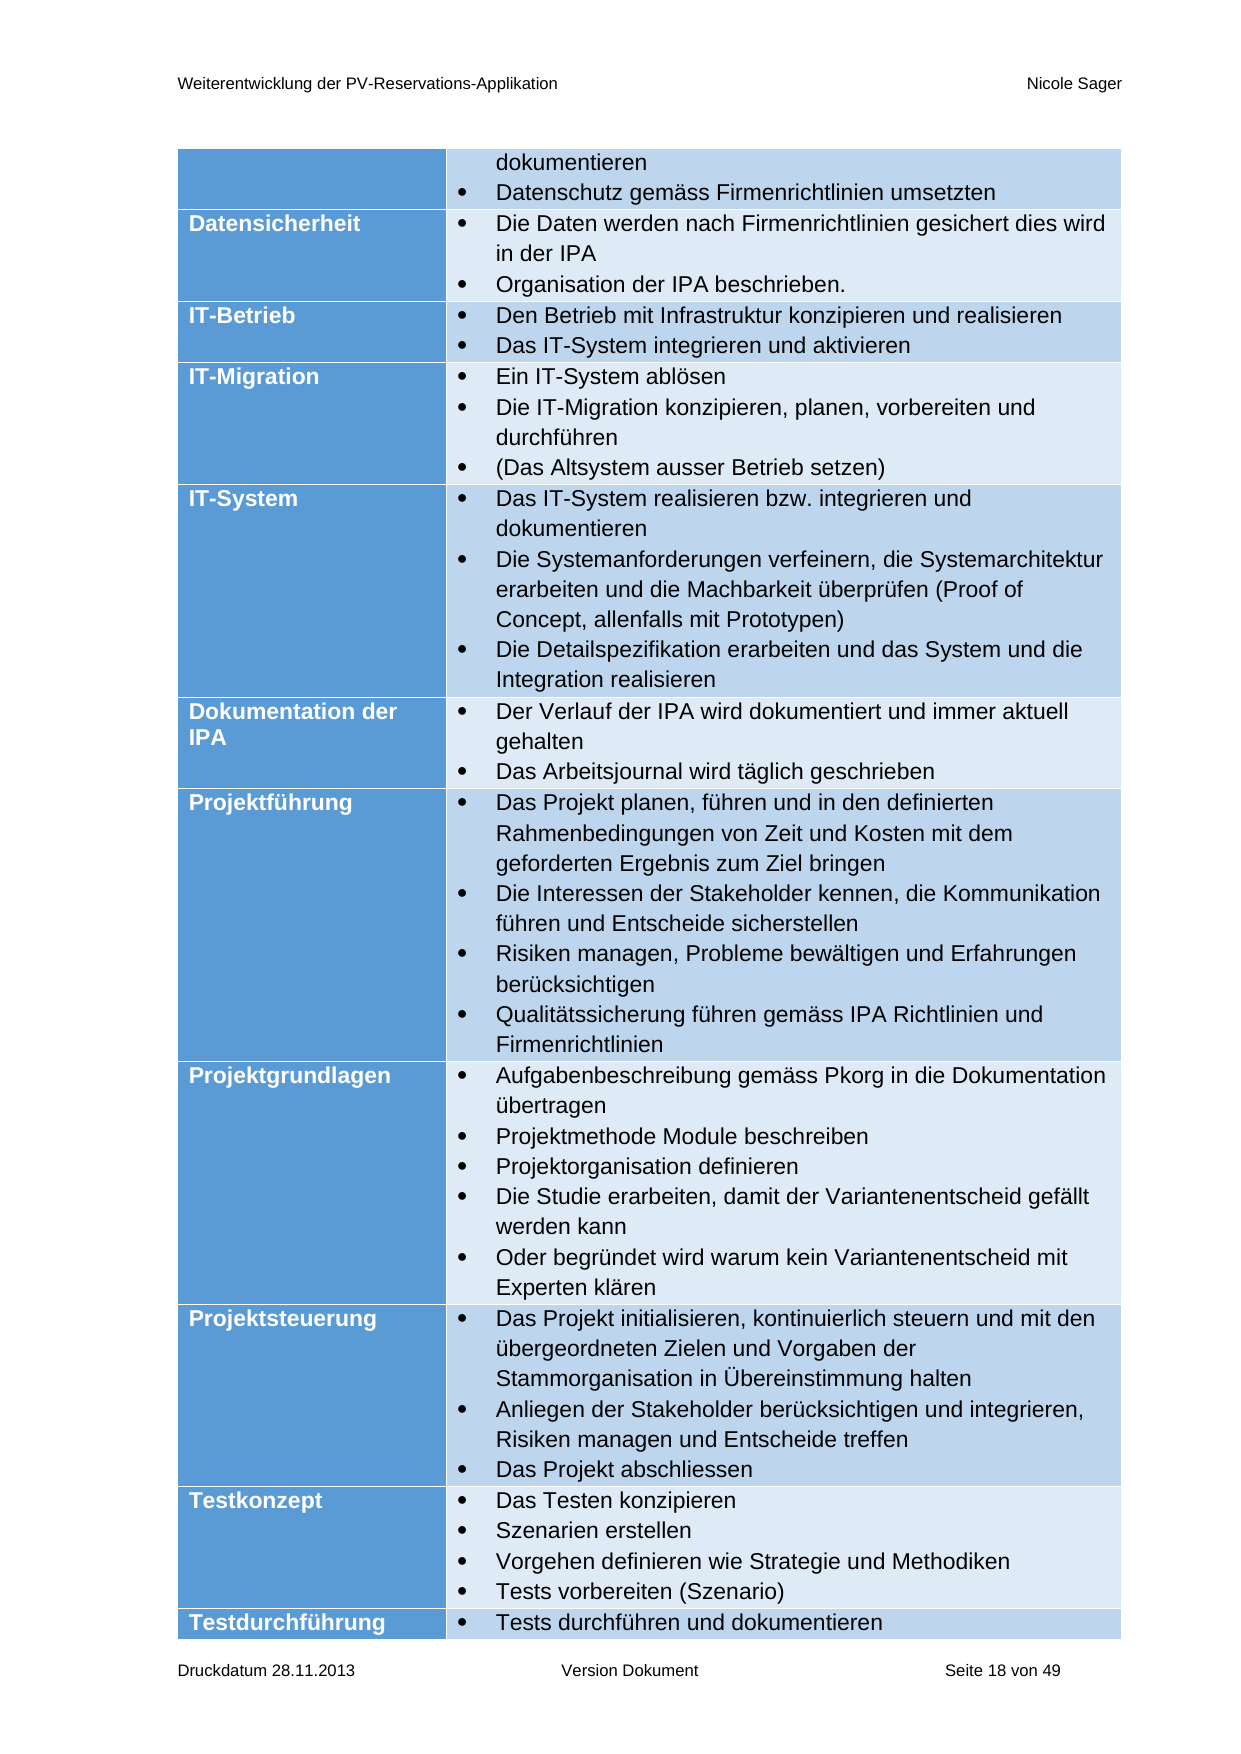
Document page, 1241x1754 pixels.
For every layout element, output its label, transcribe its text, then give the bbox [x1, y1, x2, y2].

table_cell Der Verlauf der IPA wird dokumentiert und immer aktuell gehalten Das Arbeitsjournal wird täglich geschrieben [447, 698, 1121, 788]
table_cell Datensicherheit [178, 210, 446, 301]
table_cell IT-Migration [178, 363, 446, 484]
table_cell Das Projekt planen, führen und in den definierten Rahmenbedingungen von Zeit und Kosten mit dem geforderten Ergebnis zum Ziel bringen Die Interessen der Stakeholder kennen, die Kommunikation führen und Entscheide sicherstellen Risiken managen, Probleme bewältigen und Erfahrungen berücksichtigen Qualitätssicherung führen gemäss IPA Richtlinien und Firmenrichtlinien [447, 789, 1121, 1061]
table_cell Das Testen konzipieren Szenarien erstellen Vorgehen definieren wie Strategie und Methodiken Tests vorbereiten (Szenario) [447, 1487, 1121, 1608]
table_cell Aufgabenbeschreibung gemäss Pkorg in die Dokumentation übertragen Projektmethode Module beschreiben Projektorganisation definieren Die Studie erarbeiten, damit der Variantenentscheid gefällt werden kann Oder begründet wird warum kein Variantenentscheid mit Experten klären [447, 1062, 1121, 1304]
table_cell Dokumentation der IPA [178, 698, 446, 788]
table_cell Den Betrieb mit Infrastruktur konzipieren und realisieren Das IT-System integrieren und aktivieren [447, 302, 1121, 362]
table_cell Anforderungen der Sicherheit und des Datenschutzes ermitteln, Risiken bewerten und Massnahmen zur Erfüllung der Anforderungen konzipieren und umsetzen Das ISDS-Konzept erstellen und die Ergebnisse laufend dokumentieren Datenschutz gemäss Firmenrichtlinien umsetzten [447, 149, 1121, 209]
table_cell IT-Betrieb [178, 302, 446, 362]
table_cell [178, 149, 446, 209]
table_cell Testdurchführung [178, 1609, 446, 1639]
table_cell Projektgrundlagen [178, 1062, 446, 1304]
table_cell Das IT-System realisieren bzw. integrieren und dokumentieren Die Systemanforderungen verfeinern, die Systemarchitektur erarbeiten und die Machbarkeit überprüfen (Proof of Concept, allenfalls mit Prototypen) Die Detailspezifikation erarbeiten und das System und die Integration realisieren [447, 485, 1121, 697]
table_cell Projektsteuerung [178, 1305, 446, 1486]
table_cell Das Projekt initialisieren, kontinuierlich steuern und mit den übergeordneten Zielen und Vorgaben der Stammorganisation in Übereinstimmung halten Anliegen der Stakeholder berücksichtigen und integrieren, Risiken managen und Entscheide treffen Das Projekt abschliessen [447, 1305, 1121, 1486]
table_cell Testkonzept [178, 1487, 446, 1608]
table_cell Projektführung [178, 789, 446, 1061]
table_cell Die Daten werden nach Firmenrichtlinien gesichert dies wird in der IPA Organisation der IPA beschrieben. [447, 210, 1121, 301]
table_cell Tests durchführen und dokumentieren Testfazit erstellen Erkenntnisse ableiten [447, 1609, 1121, 1639]
table_cell IT-System [178, 485, 446, 697]
table_cell Ein IT-System ablösen Die IT-Migration konzipieren, planen, vorbereiten und durchführen (Das Altsystem ausser Betrieb setzen) [447, 363, 1121, 484]
